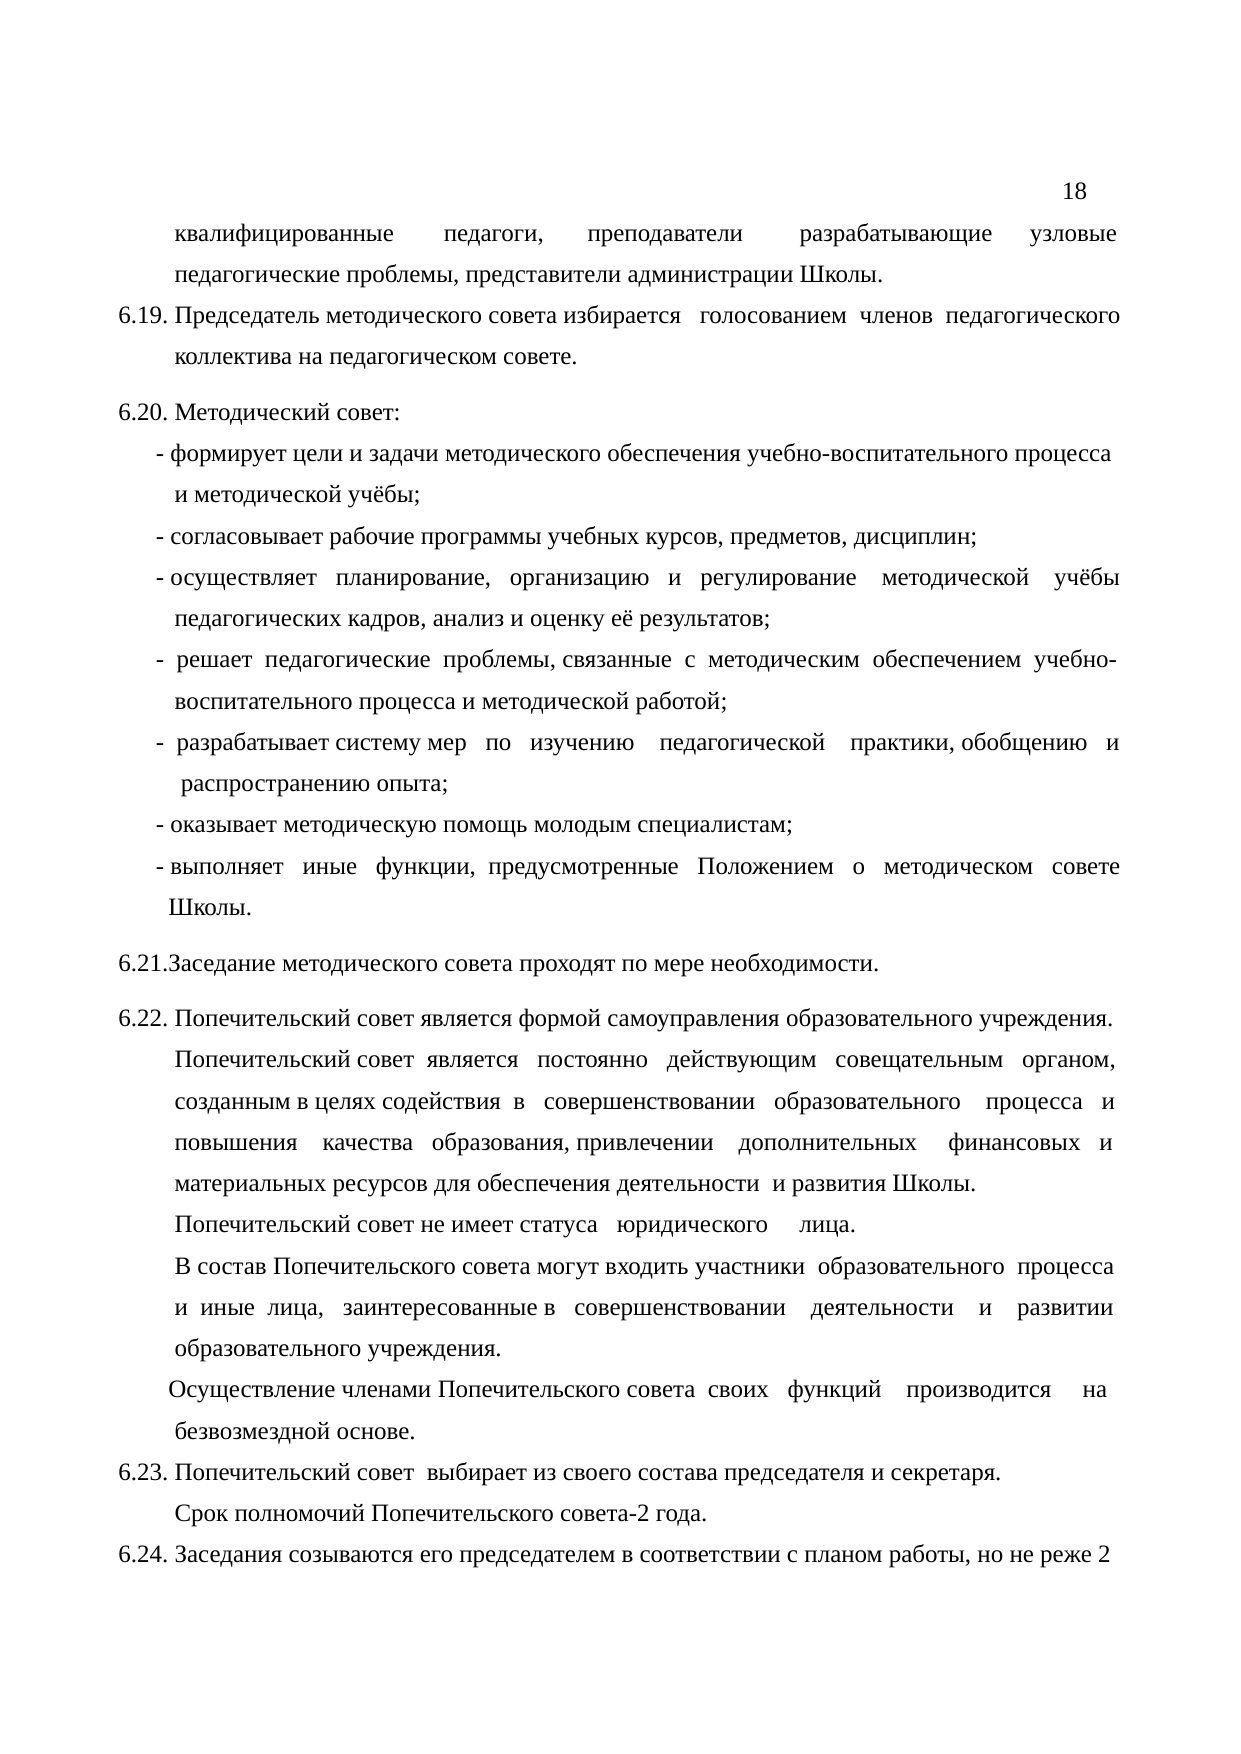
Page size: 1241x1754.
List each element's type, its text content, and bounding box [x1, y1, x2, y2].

text 6.24. Заседания созываются его председателем в соответствии с планом работы, но не реже 2 [118, 1539, 1122, 1568]
text квалифицированные педагоги, преподаватели разрабатывающие узловые [118, 218, 1122, 246]
text и методической учёбы; [118, 479, 1122, 508]
text и иные лица, заинтересованные в совершенствовании деятельности и развитии [118, 1292, 1122, 1321]
text педагогических кадров, анализ и оценку её результатов; [118, 603, 1122, 632]
text - выполняет иные функции, предусмотренные Положением о методическом совете [118, 851, 1122, 879]
text созданным в целях содействия в совершенствовании образовательного процесса и [118, 1086, 1122, 1114]
text воспитательного процесса и методической работой; [118, 686, 1122, 714]
text Школы. [118, 892, 1122, 921]
text 6.19. Председатель методического совета избирается голосованием членов педагогического [118, 300, 1122, 329]
text безвозмездной основе. [118, 1416, 1122, 1444]
text 6.20. Методический совет: [118, 397, 1122, 426]
text образовательного учреждения. [118, 1333, 1122, 1362]
text - решает педагогические проблемы, связанные с методическим обеспечением учебно- [118, 644, 1122, 673]
text педагогические проблемы, представители администрации Школы. [118, 259, 1122, 288]
text - осуществляет планирование, организацию и регулирование методической учёбы [118, 562, 1122, 591]
text - согласовывает рабочие программы учебных курсов, предметов, дисциплин; [118, 521, 1122, 549]
text 6.23. Попечительский совет выбирает из своего состава председателя и секретаря. [118, 1457, 1122, 1486]
text 18 [118, 176, 1122, 205]
text - разрабатывает систему мер по изучению педагогической практики, обобщению и [118, 727, 1122, 756]
text повышения качества образования, привлечении дополнительных финансовых и [118, 1127, 1122, 1156]
text распространению опыта; [118, 768, 1122, 797]
text Осуществление членами Попечительского совета своих функций производится на [118, 1374, 1122, 1403]
text В состав Попечительского совета могут входить участники образовательного процесса [118, 1251, 1122, 1279]
text коллектива на педагогическом совете. [118, 341, 1122, 370]
text Попечительский совет не имеет статуса юридического лица. [118, 1209, 1122, 1238]
text материальных ресурсов для обеспечения деятельности и развития Школы. [118, 1168, 1122, 1197]
text Попечительский совет является постоянно действующим совещательным органом, [118, 1044, 1122, 1073]
text 6.22. Попечительский совет является формой самоуправления образовательного учреждения. [118, 1003, 1122, 1032]
text - формирует цели и задачи методического обеспечения учебно-воспитательного процесса [118, 438, 1122, 467]
text 6.21.Заседание методического совета проходят по мере необходимости. [118, 948, 1122, 976]
text - оказывает методическую помощь молодым специалистам; [118, 809, 1122, 838]
text Срок полномочий Попечительского совета-2 года. [118, 1498, 1122, 1527]
